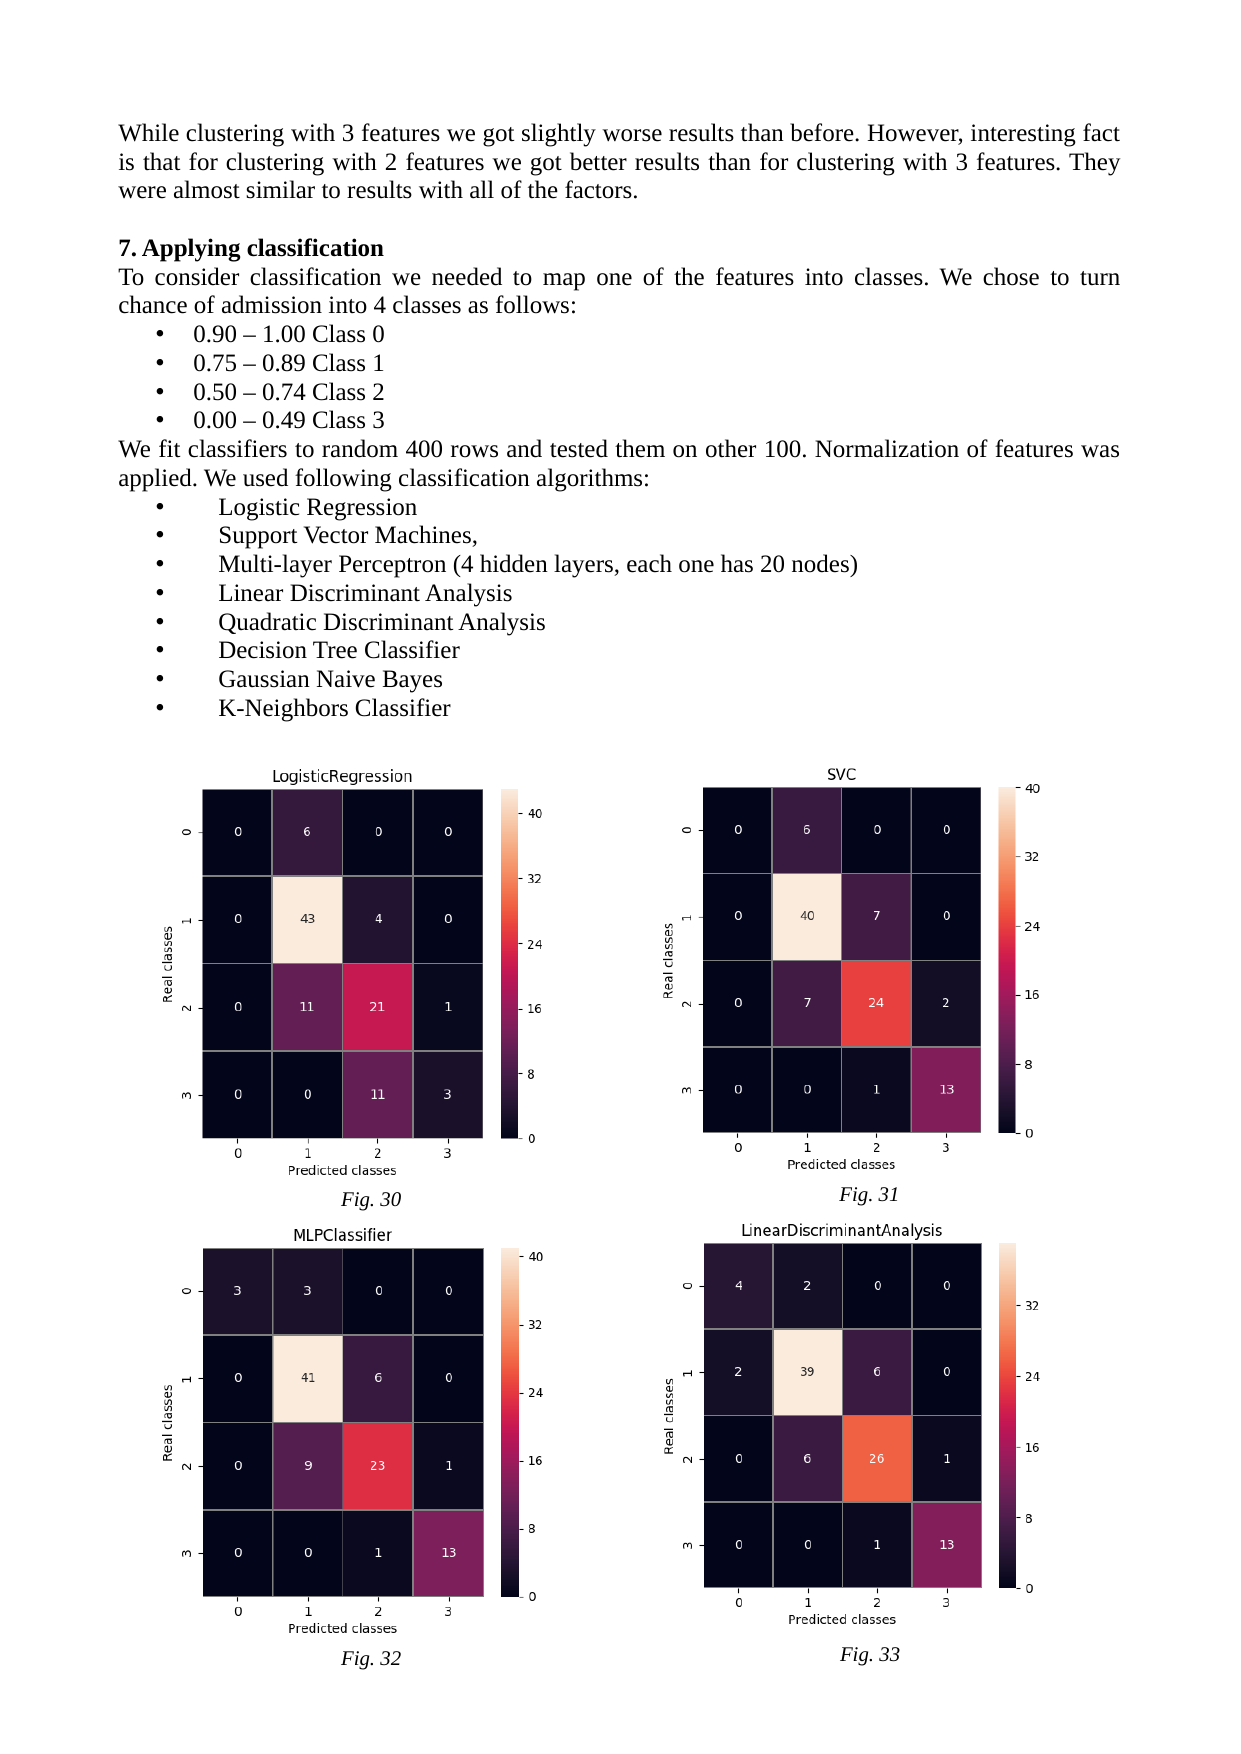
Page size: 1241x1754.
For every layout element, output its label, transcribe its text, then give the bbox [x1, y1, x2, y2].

list 0.90 – 1.00 Class 0 [156, 319, 1122, 348]
text We fit classifiers to random 400 rows and tested them on other 100. Normalization of features was applied. We used following classification algorithms: [118, 434, 1122, 492]
picture [145, 1193, 599, 1646]
text To consider classification we needed to map one of the features into classes. We chose to turn chance of admission into 4 classes as follows: [118, 262, 1122, 319]
list 0.00 – 0.49 Class 3 [156, 406, 1122, 434]
picture [647, 1189, 1095, 1637]
list K-Neighbors Classifier [156, 693, 1122, 734]
text Fig. 32 [146, 1646, 598, 1670]
list Gaussian Naive Bayes [156, 664, 1122, 693]
text 7. Applying classification [118, 233, 1122, 262]
list Decision Tree Classifier [156, 636, 1122, 664]
list Quadratic Discriminant Analysis [156, 607, 1122, 636]
list Support Vector Machines, [156, 521, 1122, 549]
list Linear Discriminant Analysis [156, 578, 1122, 607]
list Logistic Regression [156, 492, 1122, 521]
list Fig. 31 [646, 1182, 1094, 1206]
picture [145, 735, 598, 1188]
list Multi-layer Perceptron (4 hidden layers, each one has 20 nodes) [156, 549, 1122, 578]
picture [646, 734, 1095, 1182]
text Fig. 33 [647, 1637, 1094, 1666]
text While clustering with 3 features we got slightly worse results than before. However, interesting fact is that for clustering with 2 features we got better results than for clustering with 3 features. They were almost similar to results with all of the factors. [118, 118, 1122, 204]
list 0.50 – 0.74 Class 2 [156, 377, 1122, 406]
text Fig. 30 [146, 1188, 598, 1211]
list 0.75 – 0.89 Class 1 [156, 348, 1122, 377]
